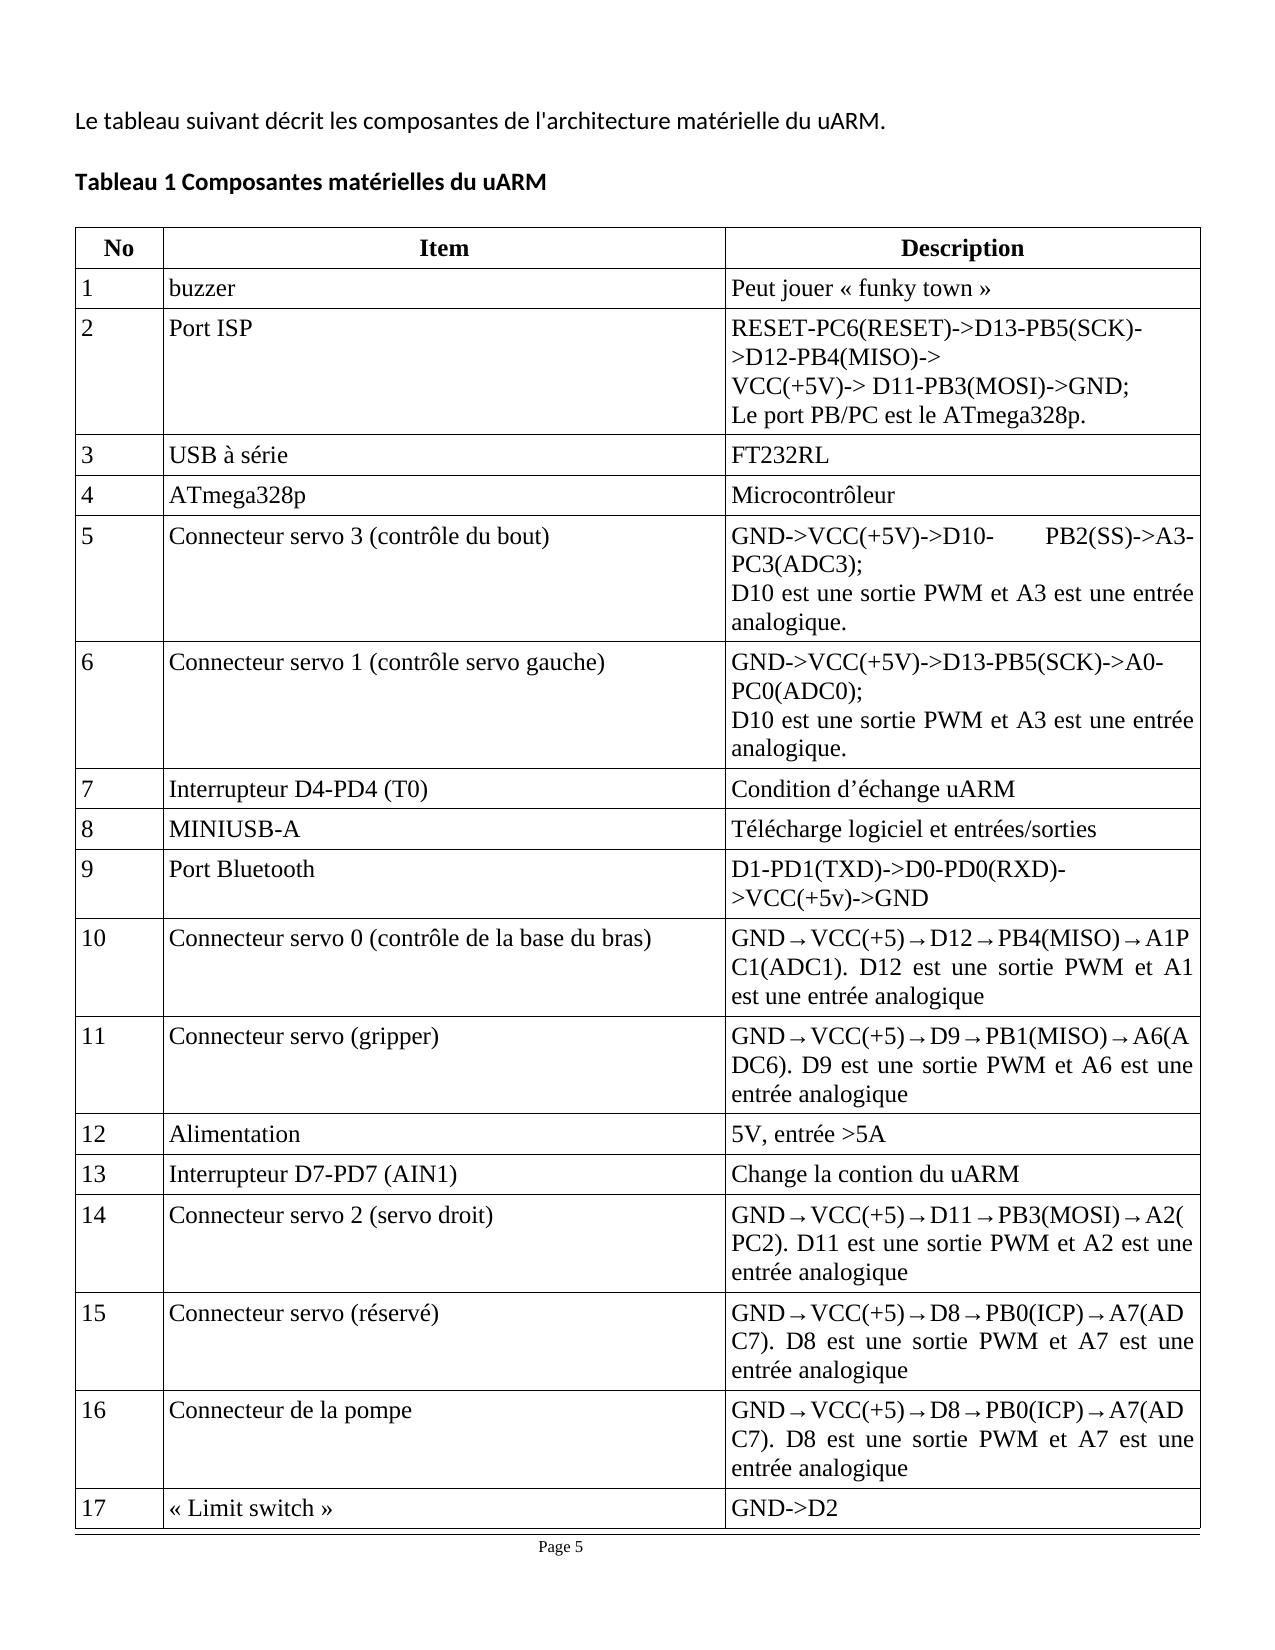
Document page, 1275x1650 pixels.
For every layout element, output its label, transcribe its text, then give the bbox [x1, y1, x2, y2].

table_cell Connecteur servo (gripper) [164, 1017, 725, 1113]
table_cell 10 [76, 919, 163, 1016]
table_cell buzzer [164, 269, 725, 308]
table_cell RESET-PC6(RESET)->D13-PB5(SCK)->D12-PB4(MISO)-> VCC(+5V)-> D11-PB3(MOSI)->GND; Le port PB/PC est le ATmega328p. [726, 309, 1200, 434]
table_cell Connecteur servo 1 (contrôle servo gauche) [164, 642, 725, 768]
table_cell Interrupteur D7-PD7 (AIN1) [164, 1155, 725, 1194]
table_cell Connecteur servo 2 (servo droit) [164, 1195, 725, 1292]
table_cell Connecteur de la pompe [164, 1391, 725, 1487]
table_cell GND->VCC(+5V)->D10- PB2(SS)->A3-PC3(ADC3); D10 est une sortie PWM et A3 est une entrée analogique. [726, 516, 1200, 641]
table_cell GND→VCC(+5)→D8→PB0(ICP)→A7(ADC7). D8 est une sortie PWM et A7 est une entrée analogique [726, 1391, 1200, 1487]
table_cell 5V, entrée >5A [726, 1114, 1200, 1154]
table_cell Port ISP [164, 309, 725, 434]
table_cell Connecteur servo 3 (contrôle du bout) [164, 516, 725, 641]
table_cell 3 [76, 435, 163, 474]
table_cell MINIUSB-A [164, 809, 725, 849]
table_cell 11 [76, 1017, 163, 1113]
table_cell D1-PD1(TXD)->D0-PD0(RXD)->VCC(+5v)->GND [726, 850, 1200, 918]
table_cell 13 [76, 1155, 163, 1194]
table_cell GND→VCC(+5)→D8→PB0(ICP)→A7(ADC7). D8 est une sortie PWM et A7 est une entrée analogique [726, 1293, 1200, 1389]
table_cell Connecteur servo 0 (contrôle de la base du bras) [164, 919, 725, 1016]
table_cell 17 [76, 1489, 163, 1528]
table_cell 9 [76, 850, 163, 918]
table_cell 12 [76, 1114, 163, 1154]
table_cell Alimentation [164, 1114, 725, 1154]
table_cell Port Bluetooth [164, 850, 725, 918]
table_cell GND→VCC(+5)→D11→PB3(MOSI)→A2(PC2). D11 est une sortie PWM et A2 est une entrée analogique [726, 1195, 1200, 1292]
table_cell 1 [76, 269, 163, 308]
table_cell Condition d’échange uARM [726, 769, 1200, 808]
table_cell GND->VCC(+5V)->D13-PB5(SCK)->A0-PC0(ADC0); D10 est une sortie PWM et A3 est une entrée analogique. [726, 642, 1200, 768]
table_cell 14 [76, 1195, 163, 1292]
table_cell 4 [76, 476, 163, 515]
table_header Description [726, 228, 1200, 267]
table_cell Microcontrôleur [726, 476, 1200, 515]
table_cell Interrupteur D4-PD4 (T0) [164, 769, 725, 808]
table_cell « Limit switch » [164, 1489, 725, 1528]
table_cell 6 [76, 642, 163, 768]
table_cell Connecteur servo (réservé) [164, 1293, 725, 1389]
table_cell GND→VCC(+5)→D12→PB4(MISO)→A1PC1(ADC1). D12 est une sortie PWM et A1 est une entrée analogique [726, 919, 1200, 1016]
table_cell GND->D2 [726, 1489, 1200, 1528]
table_header No [76, 228, 163, 267]
table_cell 5 [76, 516, 163, 641]
text Tableau 1 Composantes matérielles du uARM [75, 166, 1200, 197]
table_cell Télécharge logiciel et entrées/sorties [726, 809, 1200, 849]
table_cell 15 [76, 1293, 163, 1389]
table_header Item [164, 228, 725, 267]
table_cell 16 [76, 1391, 163, 1487]
table_cell ATmega328p [164, 476, 725, 515]
table_cell 2 [76, 309, 163, 434]
table_cell 7 [76, 769, 163, 808]
table_cell Peut jouer « funky town » [726, 269, 1200, 308]
table_cell Change la contion du uARM [726, 1155, 1200, 1194]
table_cell USB à série [164, 435, 725, 474]
table_cell GND→VCC(+5)→D9→PB1(MISO)→A6(ADC6). D9 est une sortie PWM et A6 est une entrée analogique [726, 1017, 1200, 1113]
table_cell FT232RL [726, 435, 1200, 474]
text Le tableau suivant décrit les composantes de l'architecture matérielle du uARM. [75, 105, 1200, 136]
table_cell 8 [76, 809, 163, 849]
